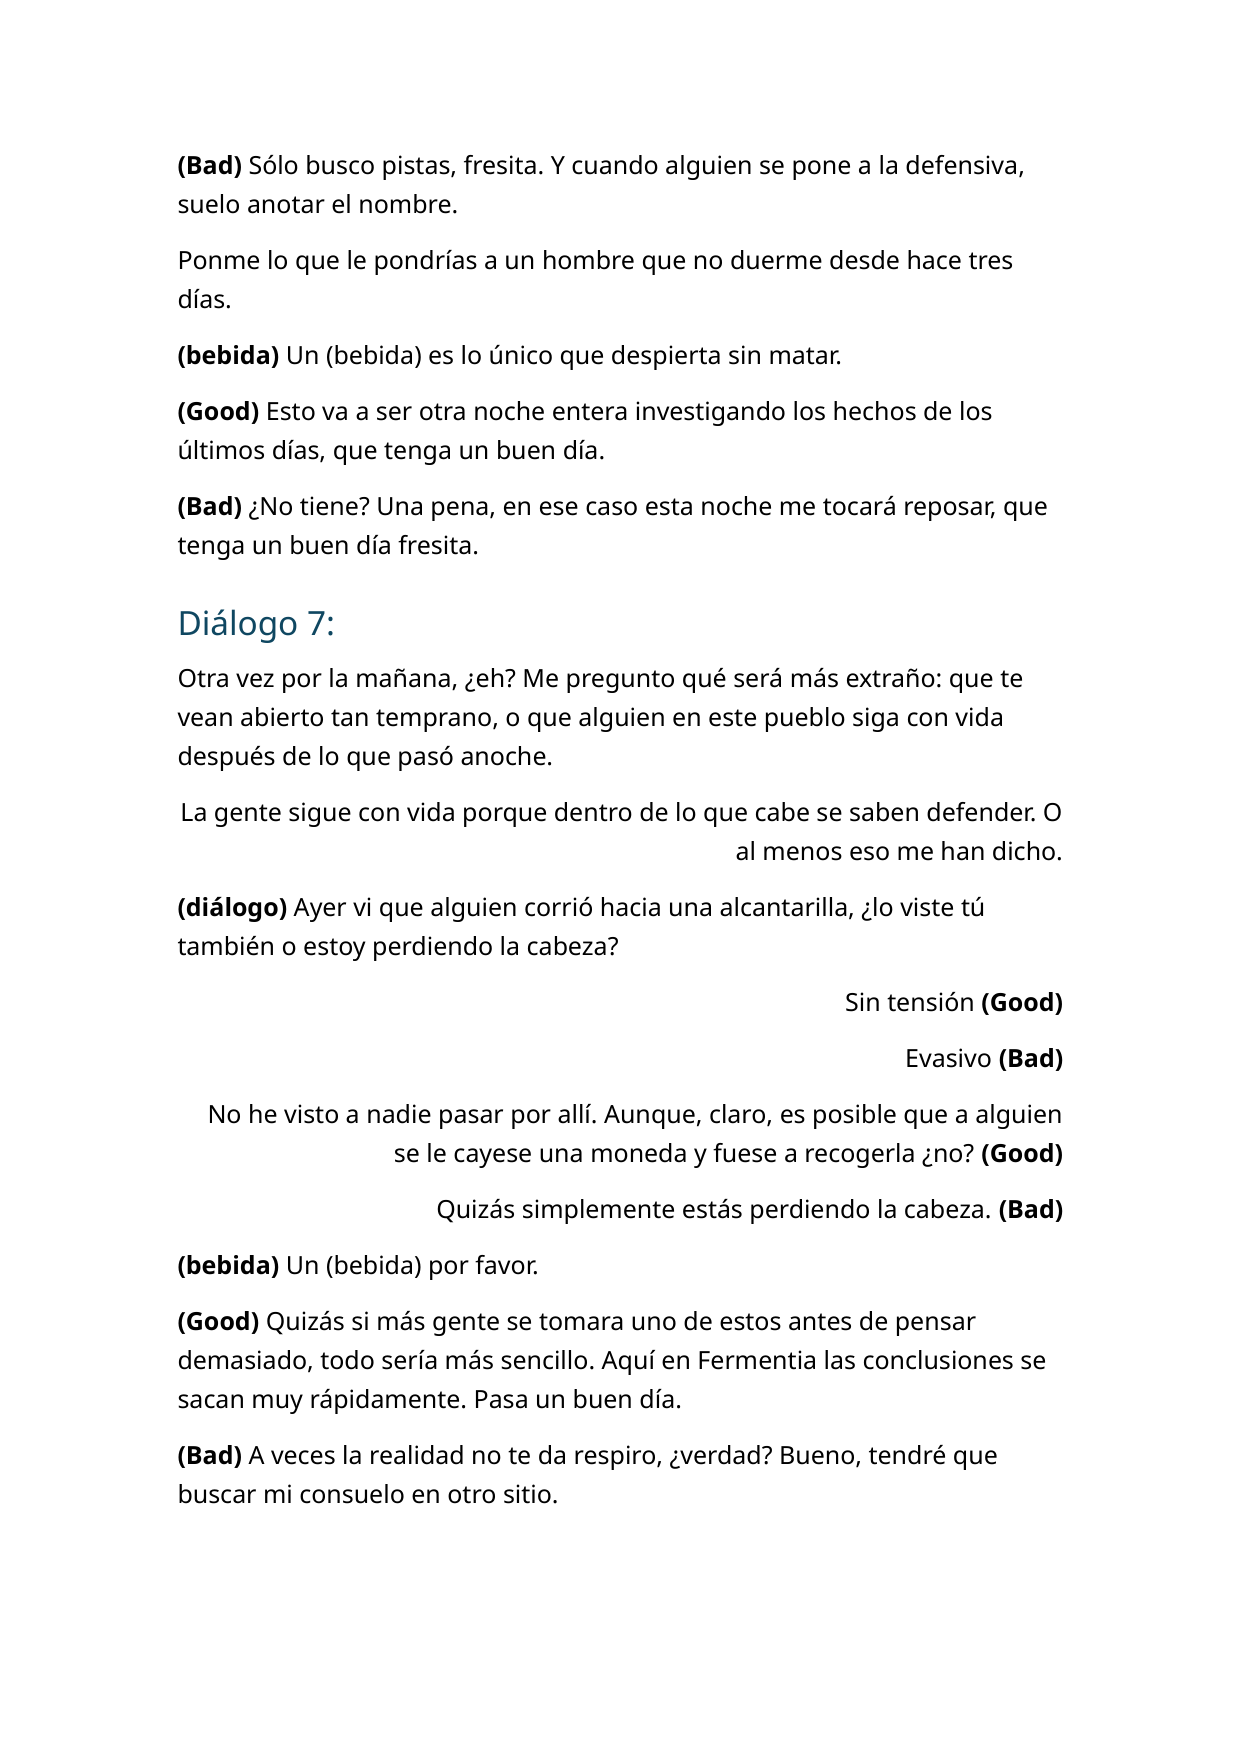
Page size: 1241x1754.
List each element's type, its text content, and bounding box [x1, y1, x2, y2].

text Sin tensión (Good) [177, 985, 1063, 1019]
text No he visto a nadie pasar por allí. Aunque, claro, es posible que a alguien se le cayese una moneda y fuese a recogerla ¿no? (Good) [177, 1096, 1063, 1170]
text Evasivo (Bad) [177, 1041, 1063, 1075]
text Otra vez por la mañana, ¿eh? Me pregunto qué será más extraño: que te vean abierto tan temprano, o que alguien en este pueblo siga con vida después de lo que pasó anoche. [177, 661, 1063, 773]
text Quizás simplemente estás perdiendo la cabeza. (Bad) [177, 1191, 1063, 1226]
subtitle Diálogo 7: [177, 600, 1063, 646]
text (Good) Quizás si más gente se tomara uno de estos antes de pensar demasiado, todo sería más sencillo. Aquí en Fermentia las conclusiones se sacan muy rápidamente. Pasa un buen día. [177, 1303, 1063, 1416]
text (bebida) Un (bebida) es lo único que despierta sin matar. [177, 338, 1063, 372]
text Ponme lo que le pondrías a un hombre que no duerme desde hace tres días. [177, 243, 1063, 316]
text La gente sigue con vida porque dentro de lo que cabe se saben defender. O al menos eso me han dicho. [177, 795, 1063, 868]
text (Bad) A veces la realidad no te da respiro, ¿verdad? Bueno, tendré que buscar mi consuelo en otro sitio. [177, 1437, 1063, 1511]
text (diálogo) Ayer vi que alguien corrió hacia una alcantarilla, ¿lo viste tú también o estoy perdiendo la cabeza? [177, 890, 1063, 963]
text (Bad) Sólo busco pistas, fresita. Y cuando alguien se pone a la defensiva, suelo anotar el nombre. [177, 148, 1063, 221]
text (Bad) ¿No tiene? Una pena, en ese caso esta noche me tocará reposar, que tenga un buen día fresita. [177, 488, 1063, 562]
text (Good) Esto va a ser otra noche entera investigando los hechos de los últimos días, que tenga un buen día. [177, 393, 1063, 467]
text (bebida) Un (bebida) por favor. [177, 1247, 1063, 1281]
